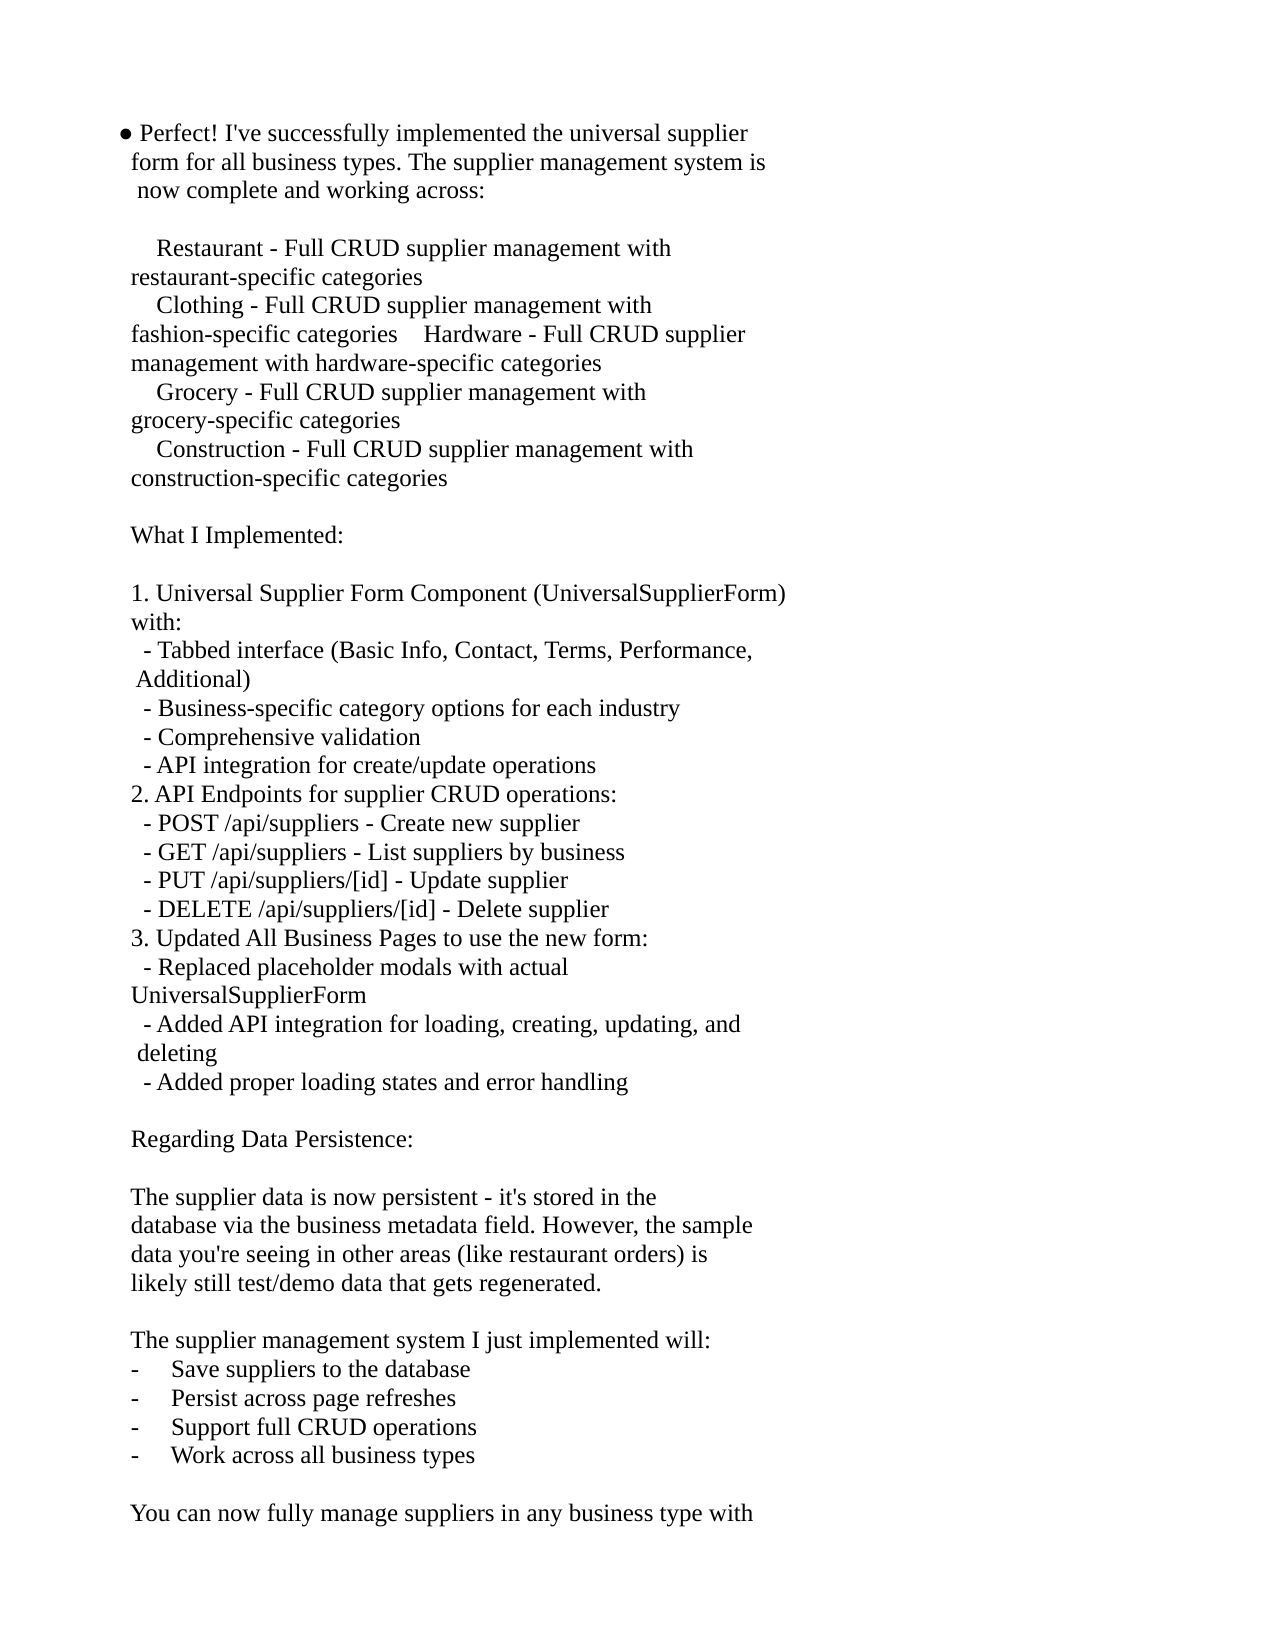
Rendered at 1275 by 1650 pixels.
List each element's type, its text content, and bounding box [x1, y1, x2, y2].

text deleting [118, 1038, 1157, 1067]
text - ✅ Work across all business types [118, 1441, 1157, 1469]
text restaurant-specific categories [118, 262, 1157, 291]
text form for all business types. The supplier management system is [118, 147, 1157, 176]
text fashion-specific categories✅ Hardware - Full CRUD supplier [118, 319, 1157, 348]
text - GET /api/suppliers - List suppliers by business [118, 837, 1157, 866]
text Additional) [118, 664, 1157, 693]
text - Tabbed interface (Basic Info, Contact, Terms, Performance, [118, 636, 1157, 664]
text - API integration for create/update operations [118, 751, 1157, 779]
text 2. API Endpoints for supplier CRUD operations: [118, 779, 1157, 808]
text - ✅ Persist across page refreshes [118, 1383, 1157, 1412]
text 1. Universal Supplier Form Component (UniversalSupplierForm) [118, 578, 1157, 607]
text You can now fully manage suppliers in any business type with [118, 1498, 1157, 1527]
text Regarding Data Persistence: [118, 1124, 1157, 1153]
text database via the business metadata field. However, the sample [118, 1211, 1157, 1239]
text ✅ Grocery - Full CRUD supplier management with [118, 377, 1157, 406]
text - Business-specific category options for each industry [118, 693, 1157, 722]
text management with hardware-specific categories [118, 348, 1157, 377]
text grocery-specific categories [118, 406, 1157, 434]
text - Added proper loading states and error handling [118, 1067, 1157, 1096]
text - Comprehensive validation [118, 722, 1157, 751]
text now complete and working across: [118, 176, 1157, 204]
text UniversalSupplierForm [118, 981, 1157, 1009]
text with: [118, 607, 1157, 636]
text - ✅ Support full CRUD operations [118, 1412, 1157, 1441]
text - PUT /api/suppliers/[id] - Update supplier [118, 866, 1157, 894]
text ✅ Clothing - Full CRUD supplier management with [118, 291, 1157, 319]
text - POST /api/suppliers - Create new supplier [118, 808, 1157, 837]
text data you're seeing in other areas (like restaurant orders) is [118, 1239, 1157, 1268]
text - Added API integration for loading, creating, updating, and [118, 1009, 1157, 1038]
text The supplier data is now persistent - it's stored in the [118, 1182, 1157, 1211]
text - Replaced placeholder modals with actual [118, 952, 1157, 981]
text ● Perfect! I've successfully implemented the universal supplier [118, 118, 1157, 147]
text 3. Updated All Business Pages to use the new form: [118, 923, 1157, 952]
text What I Implemented: [118, 521, 1157, 549]
text ✅ Construction - Full CRUD supplier management with [118, 434, 1157, 463]
text construction-specific categories [118, 463, 1157, 492]
text The supplier management system I just implemented will: [118, 1326, 1157, 1354]
text - ✅ Save suppliers to the database [118, 1354, 1157, 1383]
text ✅ Restaurant - Full CRUD supplier management with [118, 233, 1157, 262]
text likely still test/demo data that gets regenerated. [118, 1268, 1157, 1297]
text - DELETE /api/suppliers/[id] - Delete supplier [118, 894, 1157, 923]
